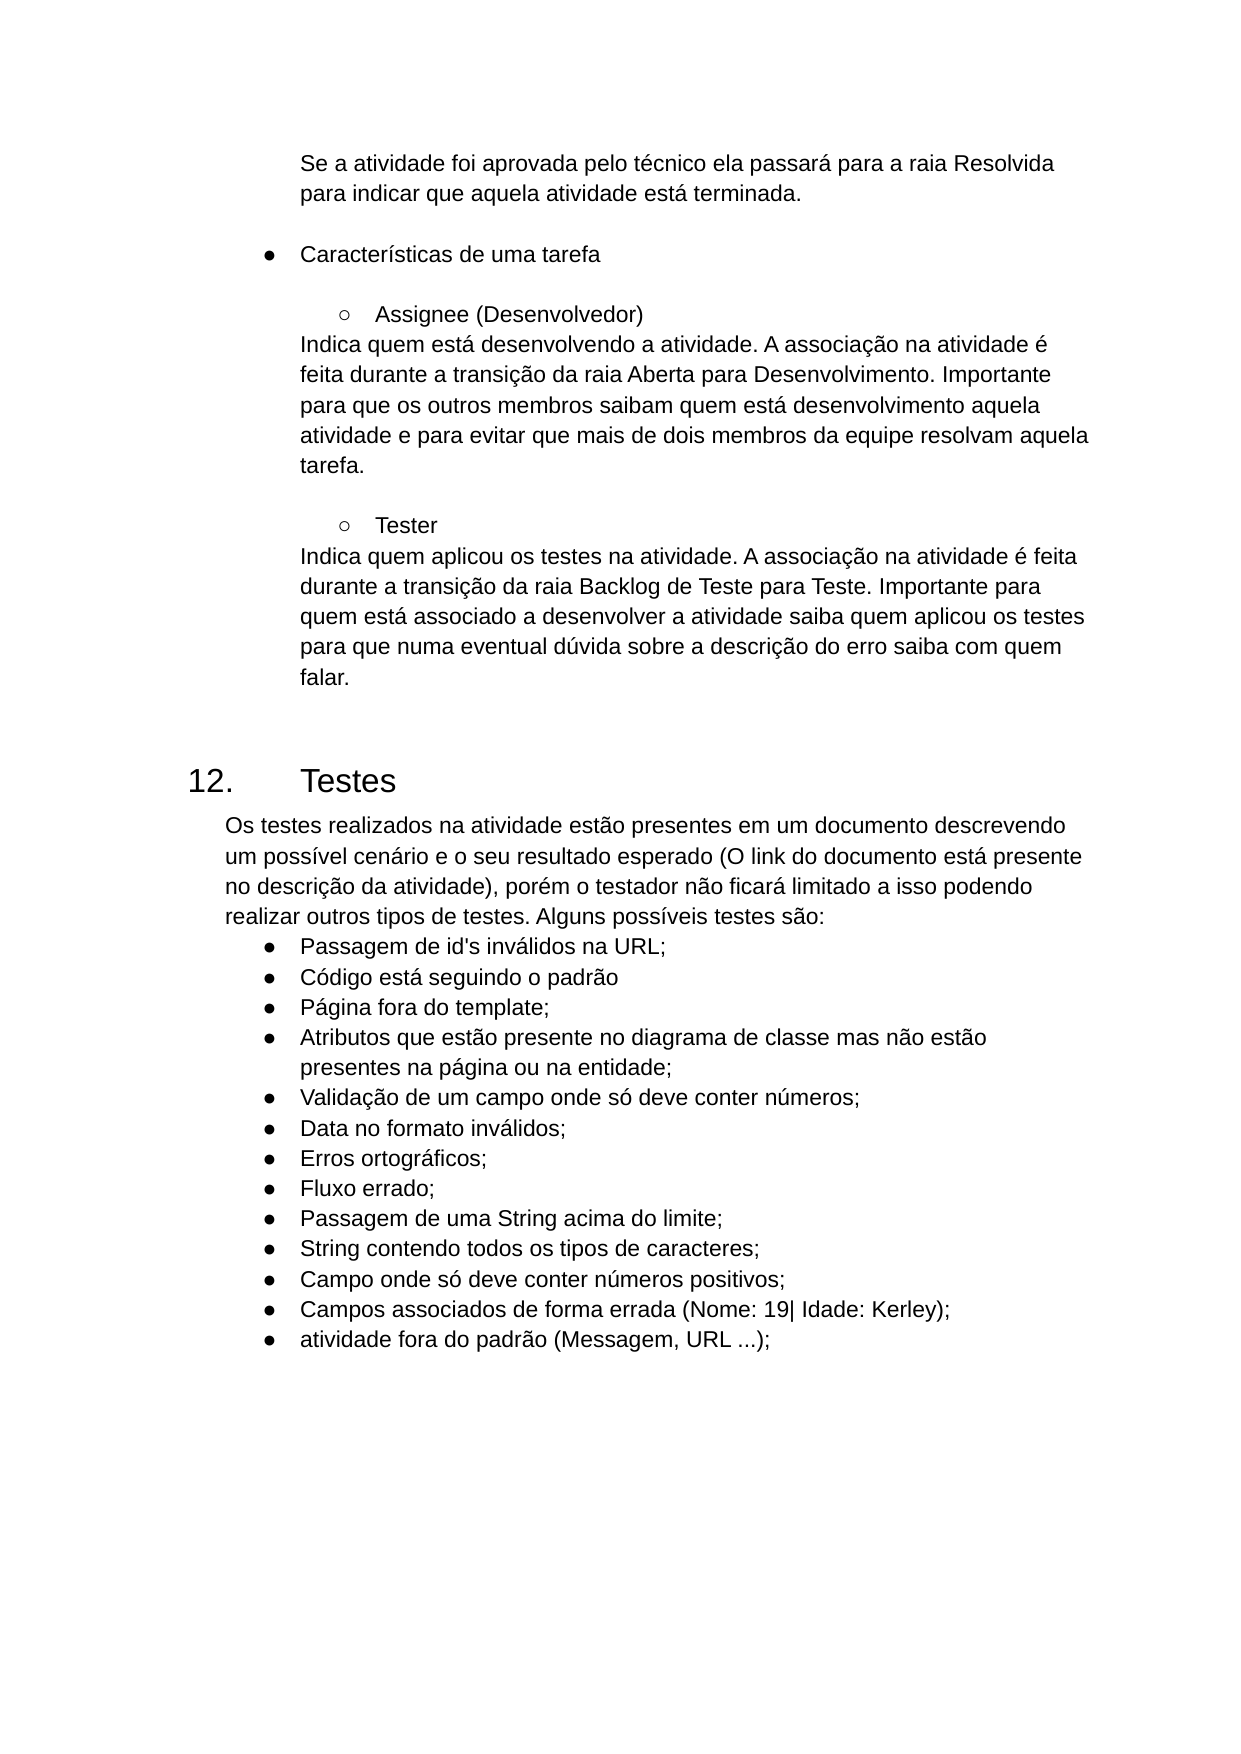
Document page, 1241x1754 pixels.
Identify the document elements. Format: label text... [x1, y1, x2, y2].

list Assignee (Desenvolvedor) [337, 301, 1090, 327]
text Indica quem aplicou os testes na atividade. A associação na atividade é feita durante a transição da raia Backlog de Teste para Teste. Importante para quem está associado a desenvolver a atividade saiba quem aplicou os testes para que numa eventual dúvida sobre a descrição do erro saiba com quem falar. [300, 543, 1090, 690]
list Campo onde só deve conter números positivos; [262, 1266, 1090, 1292]
list Atributos que estão presente no diagrama de classe mas não estão presentes na página ou na entidade; [262, 1024, 1090, 1080]
list Página fora do template; [262, 994, 1090, 1020]
list Passagem de id's inválidos na URL; [262, 933, 1090, 959]
list Campos associados de forma errada (Nome: 19| Idade: Kerley); [262, 1296, 1090, 1322]
text Os testes realizados na atividade estão presentes em um documento descrevendo um possível cenário e o seu resultado esperado (O link do documento está presente no descrição da atividade), porém o testador não ficará limitado a isso podendo realizar outros tipos de testes. Alguns possíveis testes são: [225, 812, 1090, 929]
text Se a atividade foi aprovada pelo técnico ela passará para a raia Resolvida para indicar que aquela atividade está terminada. [300, 150, 1090, 207]
list Validação de um campo onde só deve conter números; [262, 1084, 1090, 1111]
text Indica quem está desenvolvendo a atividade. A associação na atividade é feita durante a transição da raia Aberta para Desenvolvimento. Importante para que os outros membros saibam quem está desenvolvimento aquela atividade e para evitar que mais de dois membros da equipe resolvam aquela tarefa. [300, 331, 1090, 509]
list Código está seguindo o padrão [262, 963, 1090, 990]
list Características de uma tarefa [262, 241, 1090, 297]
list Passagem de uma String acima do limite; [262, 1205, 1090, 1231]
list Data no formato inválidos; [262, 1114, 1090, 1141]
list String contendo todos os tipos de caracteres; [262, 1235, 1090, 1262]
list Tester [337, 512, 1090, 539]
list atividade fora do padrão (Messagem, URL ...); [262, 1326, 1090, 1352]
subtitle Testes [187, 761, 1090, 800]
list Fluxo errado; [262, 1175, 1090, 1201]
list Erros ortográficos; [262, 1145, 1090, 1171]
